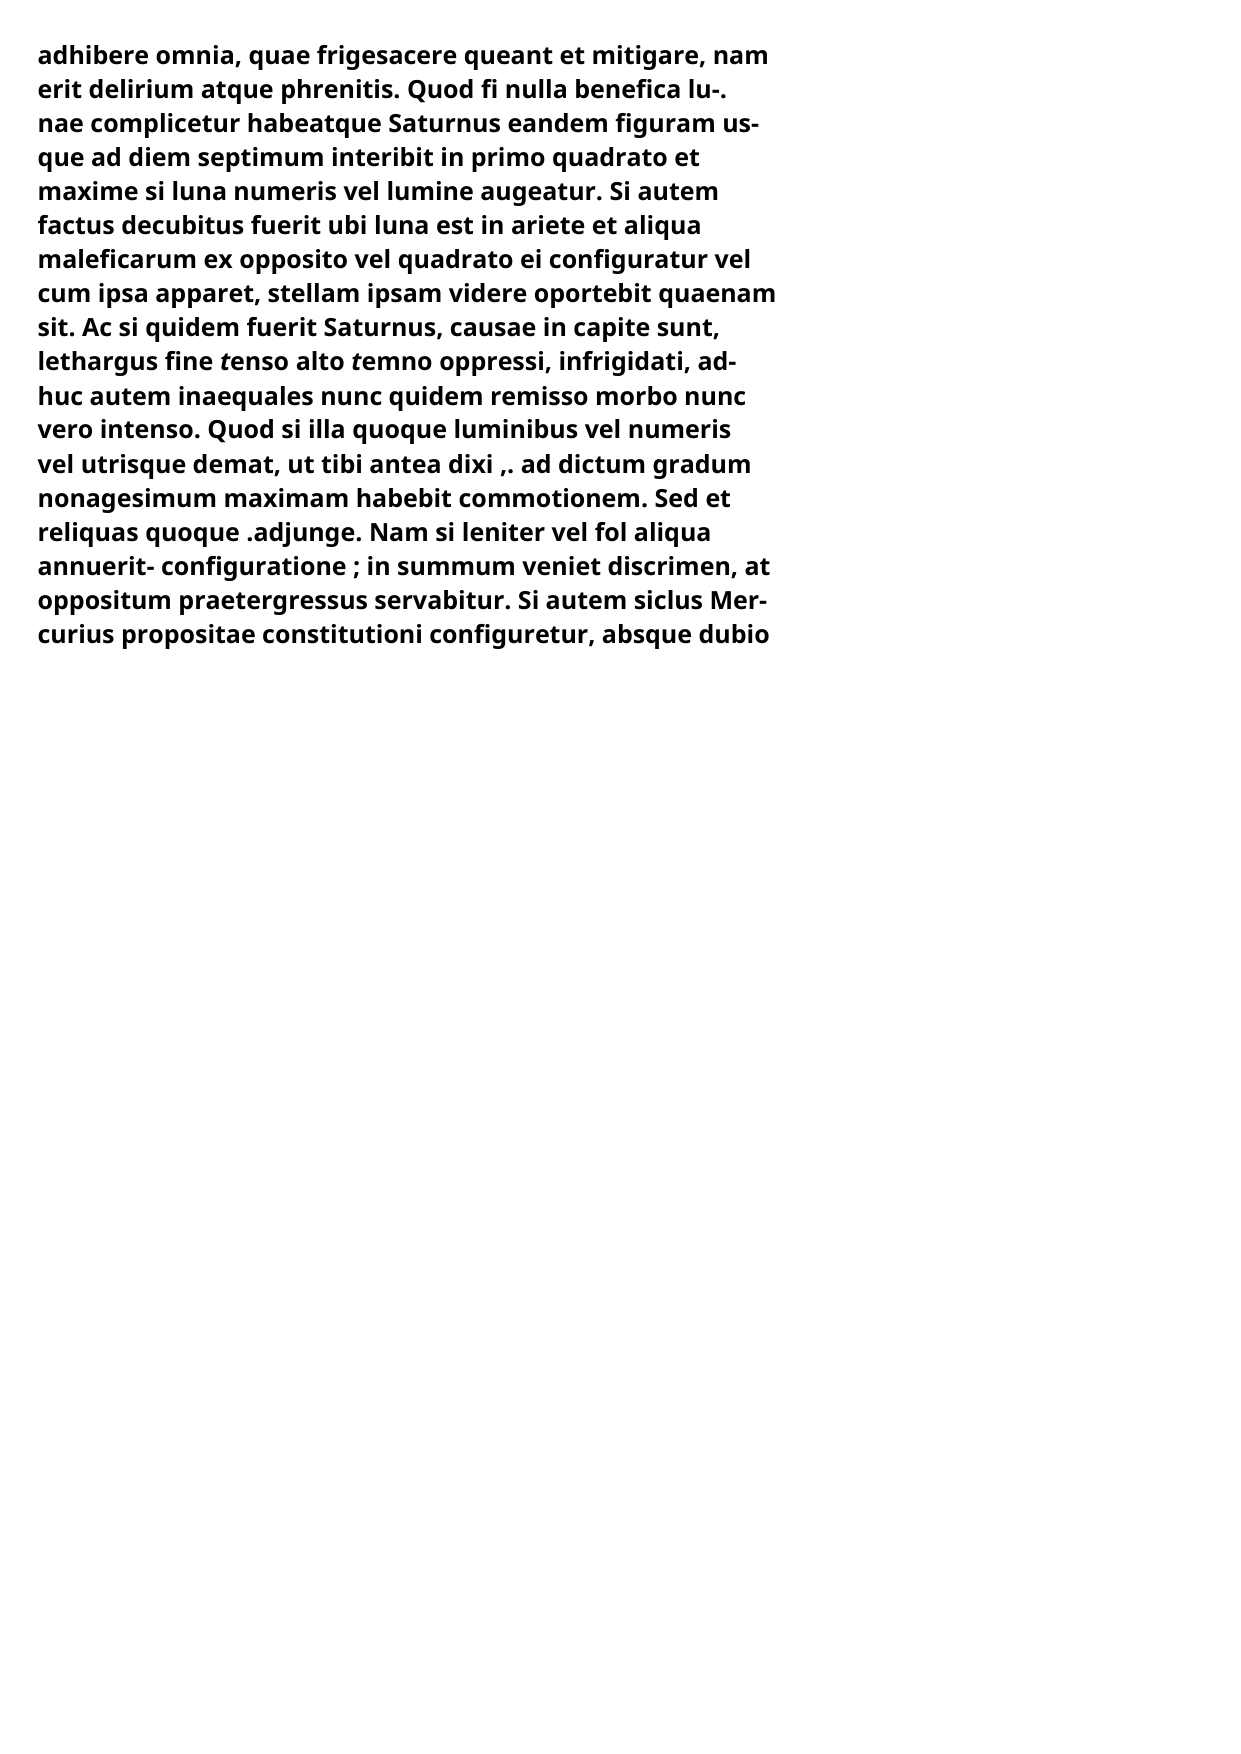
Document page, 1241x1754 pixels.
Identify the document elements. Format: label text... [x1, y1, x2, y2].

text adhibere omnia, quae frigesacere queant et mitigare, nam erit delirium atque phrenitis. Quod fi nulla benefica lu-. nae complicetur habeatque Saturnus eandem figuram us- que ad diem septimum interibit in primo quadrato et maxime si luna numeris vel lumine augeatur. Si autem factus decubitus fuerit ubi luna est in ariete et aliqua maleficarum ex opposito vel quadrato ei configuratur vel cum ipsa apparet, stellam ipsam videre oportebit quaenam sit. Ac si quidem fuerit Saturnus, causae in capite sunt, lethargus fine tenso alto temno oppressi, infrigidati, ad- huc autem inaequales nunc quidem remisso morbo nunc vero intenso. Quod si illa quoque luminibus vel numeris vel utrisque demat, ut tibi antea dixi ,. ad dictum gradum nonagesimum maximam habebit commotionem. Sed et reliquas quoque .adjunge. Nam si leniter vel fol aliqua annuerit- configuratione ; in summum veniet discrimen, at oppositum praetergressus servabitur. Si autem siclus Mer- curius propositae constitutioni configuretur, absque dubio [37, 37, 1203, 651]
